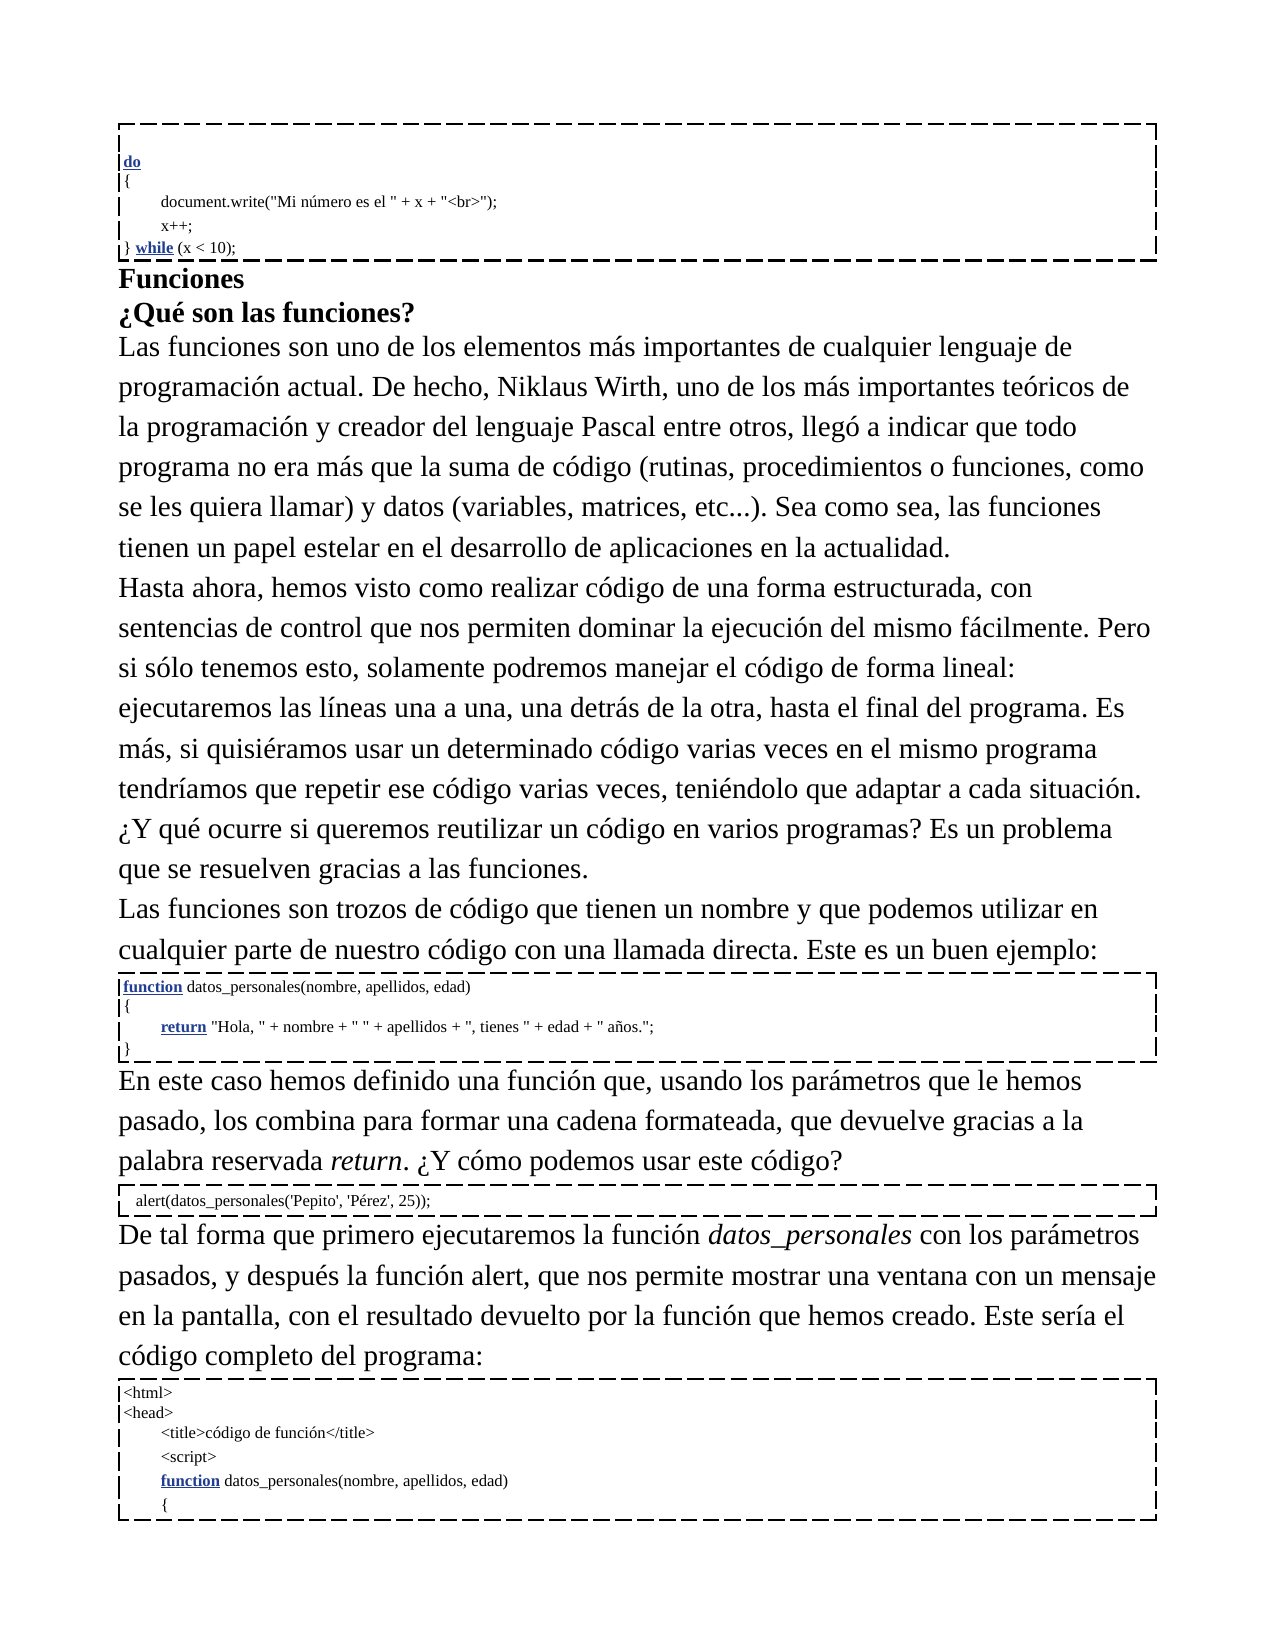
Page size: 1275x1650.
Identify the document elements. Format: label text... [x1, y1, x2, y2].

text Las funciones son trozos de código que tienen un nombre y que podemos utilizar en cualquier parte de nuestro código con una llamada directa. Este es un buen ejemplo: [118, 892, 1157, 965]
text { [118, 166, 1157, 185]
text do [118, 147, 1155, 166]
text <head> [118, 1397, 1157, 1417]
text function datos_personales(nombre, apellidos, edad) [118, 1464, 1157, 1487]
subtitle Funciones [118, 262, 1157, 295]
text <title>código de función</title> [118, 1417, 1157, 1440]
subtitle ¿Qué son las funciones? [118, 295, 1157, 329]
text <script> [118, 1440, 1157, 1464]
text } while (x < 10); [118, 232, 1157, 262]
text Hasta ahora, hemos visto como realizar código de una forma estructurada, con sentencias de control que nos permiten dominar la ejecución del mismo fácilmente. Pero si sólo tenemos esto, solamente podremos manejar el código de forma lineal: ejecutaremos las líneas una a una, una detrás de la otra, hasta el final del programa. Es más, si quisiéramos usar un determinado código varias veces en el mismo programa tendríamos que repetir ese código varias veces, teniéndolo que adaptar a cada situación. ¿Y qué ocurre si queremos reutilizar un código en varios programas? Es un problema que se resuelven gracias a las funciones. [118, 570, 1157, 885]
text } [118, 1034, 1157, 1063]
text En este caso hemos definido una función que, usando los parámetros que le hemos pasado, los combina para formar una cadena formateada, que devuelve gracias a la palabra reservada return. ¿Y cómo podemos usar este código? [118, 1063, 1157, 1177]
text { [118, 991, 1157, 1010]
text function datos_personales(nombre, apellidos, edad) [118, 972, 1157, 991]
text return "Hola, " + nombre + " " + apellidos + ", tienes " + edad + " años."; [118, 1010, 1157, 1034]
text document.write("Mi número es el " + x + "<br>"); [118, 185, 1157, 209]
text Las funciones son uno de los elementos más importantes de cualquier lenguaje de programación actual. De hecho, Niklaus Wirth, uno de los más importantes teóricos de la programación y creador del lenguaje Pascal entre otros, llegó a indicar que todo programa no era más que la suma de código (rutinas, procedimientos o funciones, como se les quiera llamar) y datos (variables, matrices, etc...). Sea como sea, las funciones tienen un papel estelar en el desarrollo de aplicaciones en la actualidad. [118, 329, 1157, 563]
text <html> [118, 1378, 1157, 1397]
text alert(datos_personales('Pepito', 'Pérez', 25)); [118, 1184, 1157, 1217]
text x++; [118, 209, 1157, 232]
text De tal forma que primero ejecutaremos la función datos_personales con los parámetros pasados, y después la función alert, que nos permite mostrar una ventana con un mensaje en la pantalla, con el resultado devuelto por la función que hemos creado. Este sería el código completo del programa: [118, 1217, 1157, 1372]
text { [118, 1487, 1157, 1521]
